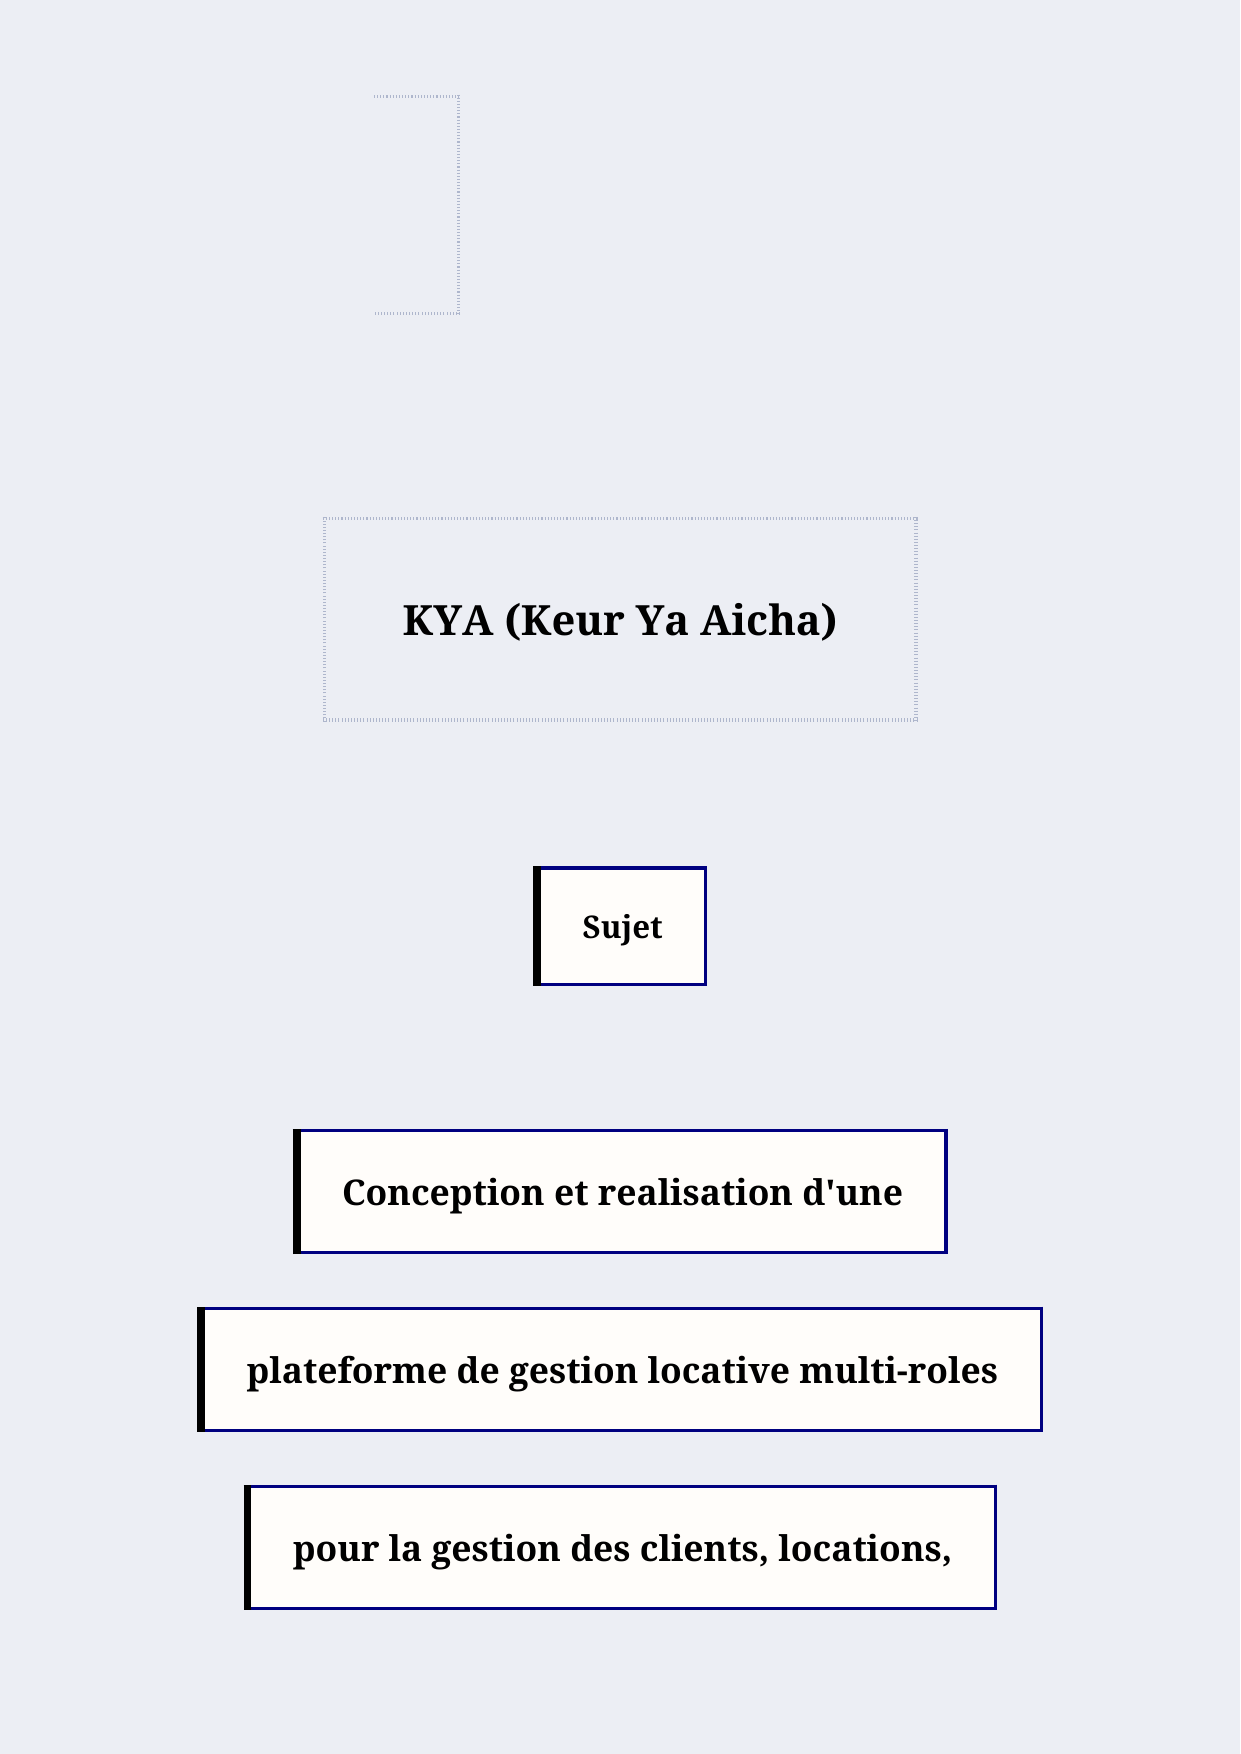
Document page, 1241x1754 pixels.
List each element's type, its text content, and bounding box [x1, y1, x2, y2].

text [707, 866, 1051, 986]
text KYA (Keur Ya Aicha) [142, 517, 1098, 722]
text Conception et realisation d'une plateforme de gestion locative multi-roles pour la gestion des clients, locations, [189, 1129, 1051, 1610]
text [189, 866, 533, 986]
text Sujet [541, 870, 704, 983]
